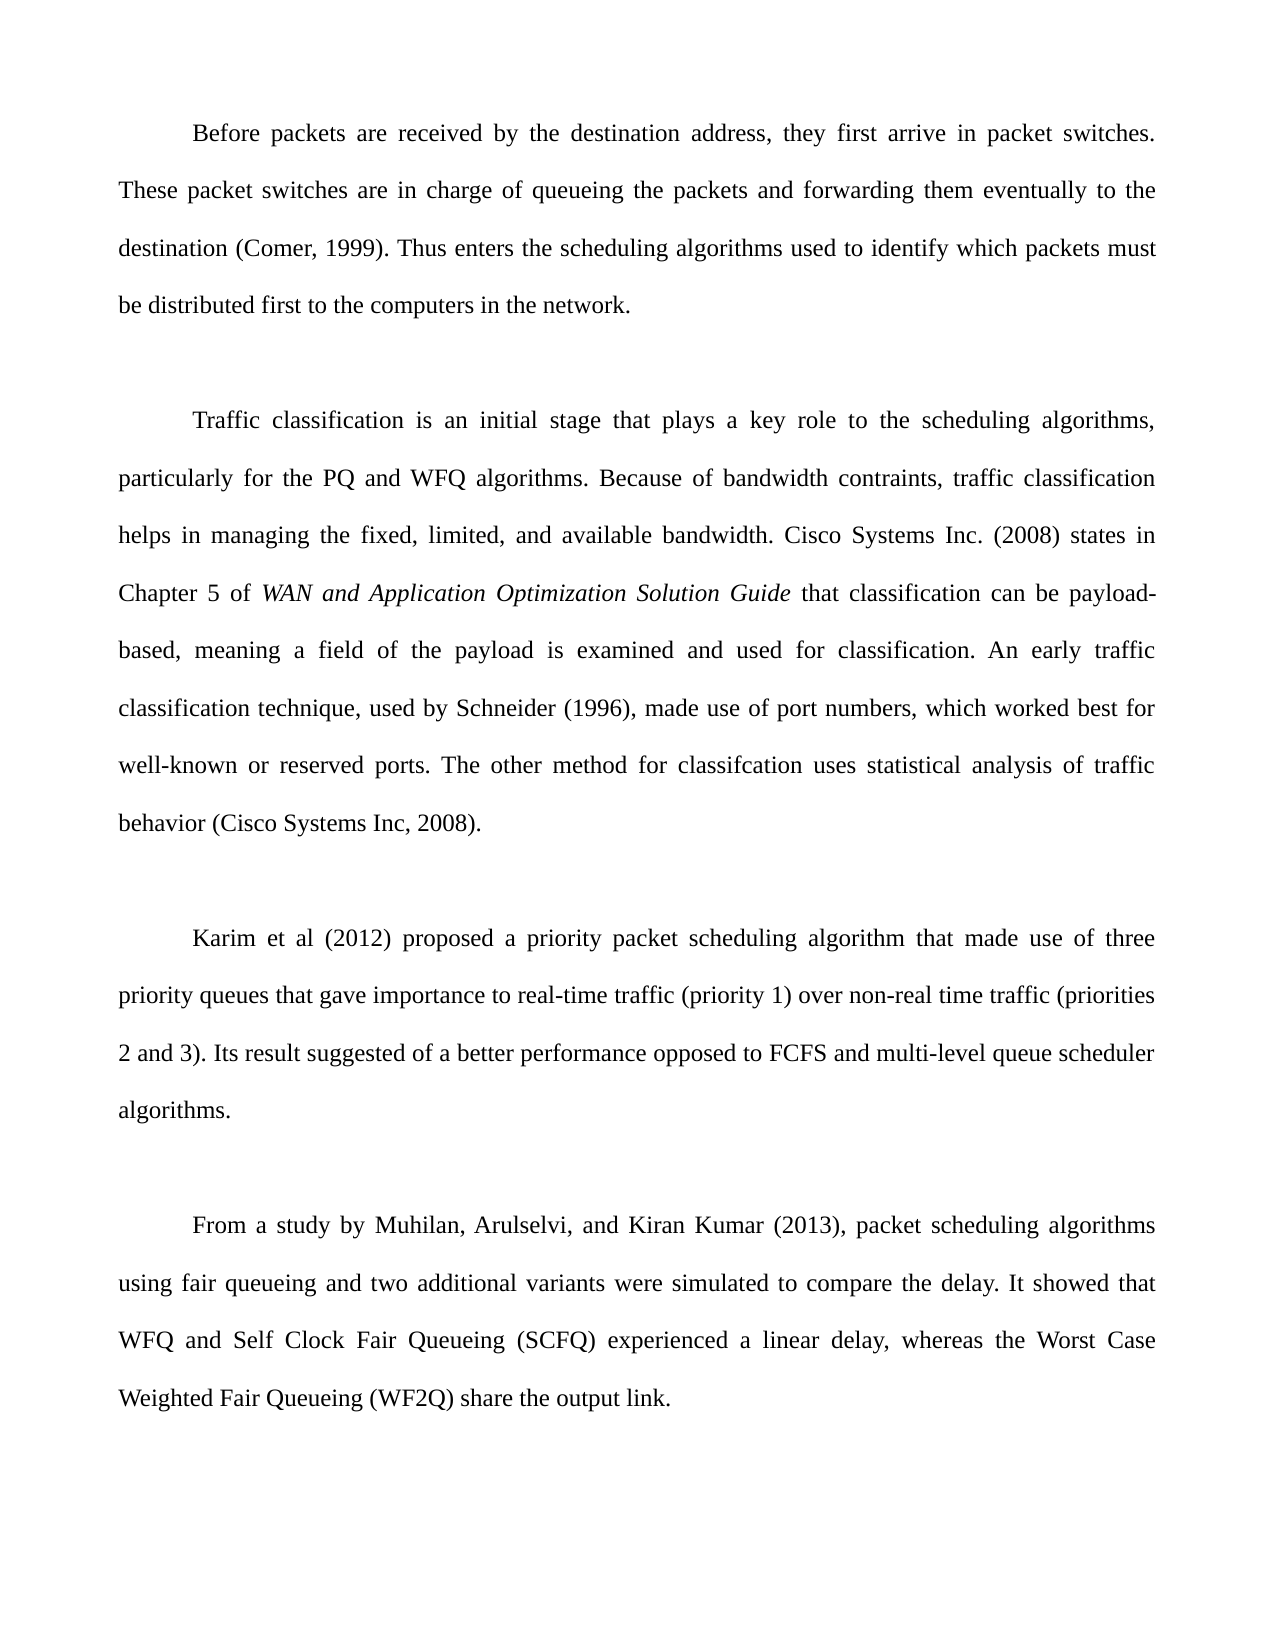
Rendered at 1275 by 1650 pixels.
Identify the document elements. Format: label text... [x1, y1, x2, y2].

text Before packets are received by the destination address, they first arrive in packet switches. These packet switches are in charge of queueing the packets and forwarding them eventually to the destination (Comer, 1999). Thus enters the scheduling algorithms used to identify which packets must be distributed first to the computers in the network. [118, 118, 1157, 319]
text From a study by Muhilan, Arulselvi, and Kiran Kumar (2013), packet scheduling algorithms using fair queueing and two additional variants were simulated to compare the delay. It showed that WFQ and Self Clock Fair Queueing (SCFQ) experienced a linear delay, whereas the Worst Case Weighted Fair Queueing (WF2Q) share the output link. [118, 1211, 1157, 1412]
text Traffic classification is an initial stage that plays a key role to the scheduling algorithms, particularly for the PQ and WFQ algorithms. Because of bandwidth contraints, traffic classification helps in managing the fixed, limited, and available bandwidth. Cisco Systems Inc. (2008) states in Chapter 5 of WAN and Application Optimization Solution Guide that classification can be payload-based, meaning a field of the payload is examined and used for classification. An early traffic classification technique, used by Schneider (1996), made use of port numbers, which worked best for well-known or reserved ports. The other method for classifcation uses statistical analysis of traffic behavior (Cisco Systems Inc, 2008). [118, 406, 1157, 837]
text Karim et al (2012) proposed a priority packet scheduling algorithm that made use of three priority queues that gave importance to real-time traffic (priority 1) over non-real time traffic (priorities 2 and 3). Its result suggested of a better performance opposed to FCFS and multi-level queue scheduler algorithms. [118, 923, 1157, 1124]
